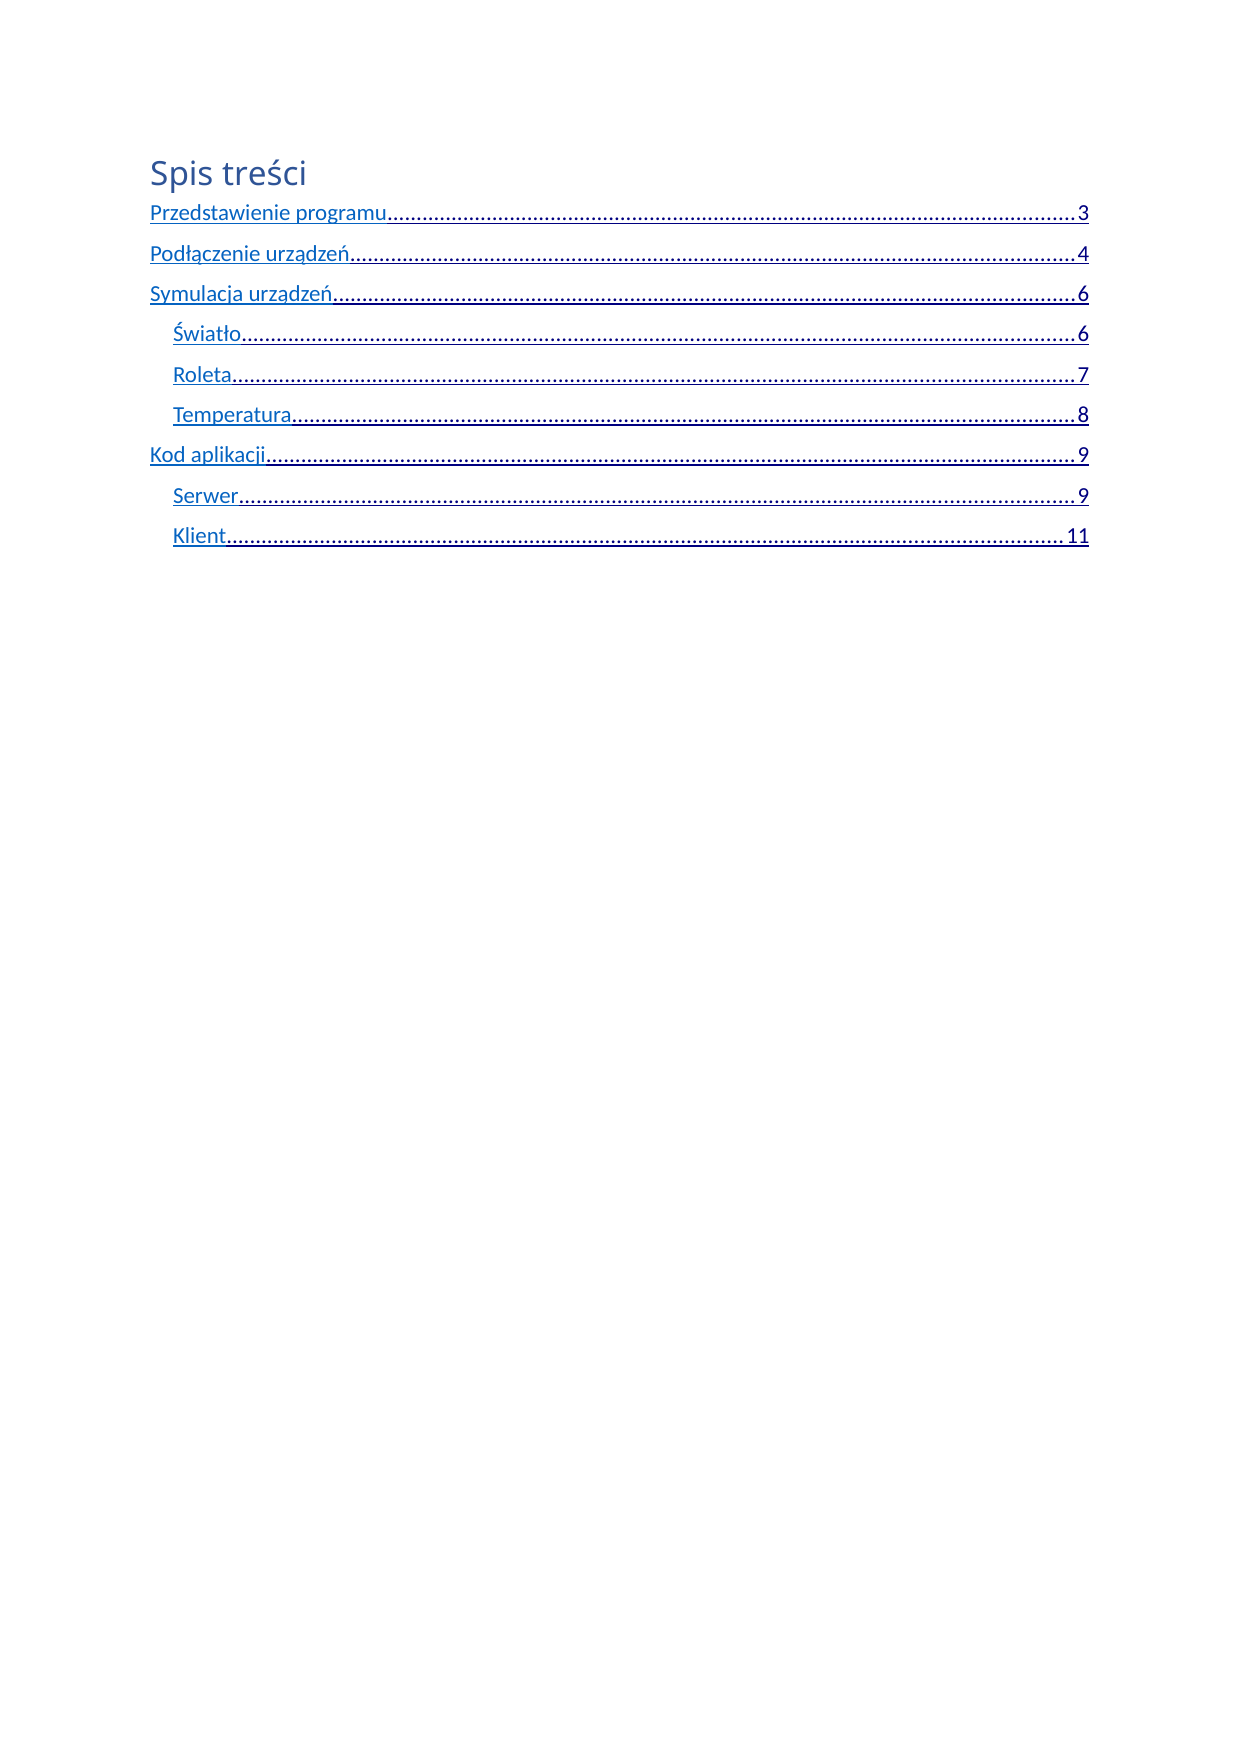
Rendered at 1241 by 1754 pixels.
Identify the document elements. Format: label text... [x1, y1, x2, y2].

text Podłączenie urządzeń 4 [150, 239, 1090, 267]
text Serwer 9 [173, 481, 1090, 509]
text Temperatura 8 [173, 400, 1090, 428]
text Klient 11 [173, 521, 1090, 549]
text Przedstawienie programu 3 [150, 198, 1090, 227]
text Symulacja urządzeń 6 [150, 279, 1090, 307]
text Roleta 7 [173, 360, 1090, 388]
text Spis treści [150, 150, 1090, 195]
text Kod aplikacji 9 [150, 440, 1090, 468]
text Światło 6 [173, 319, 1090, 347]
